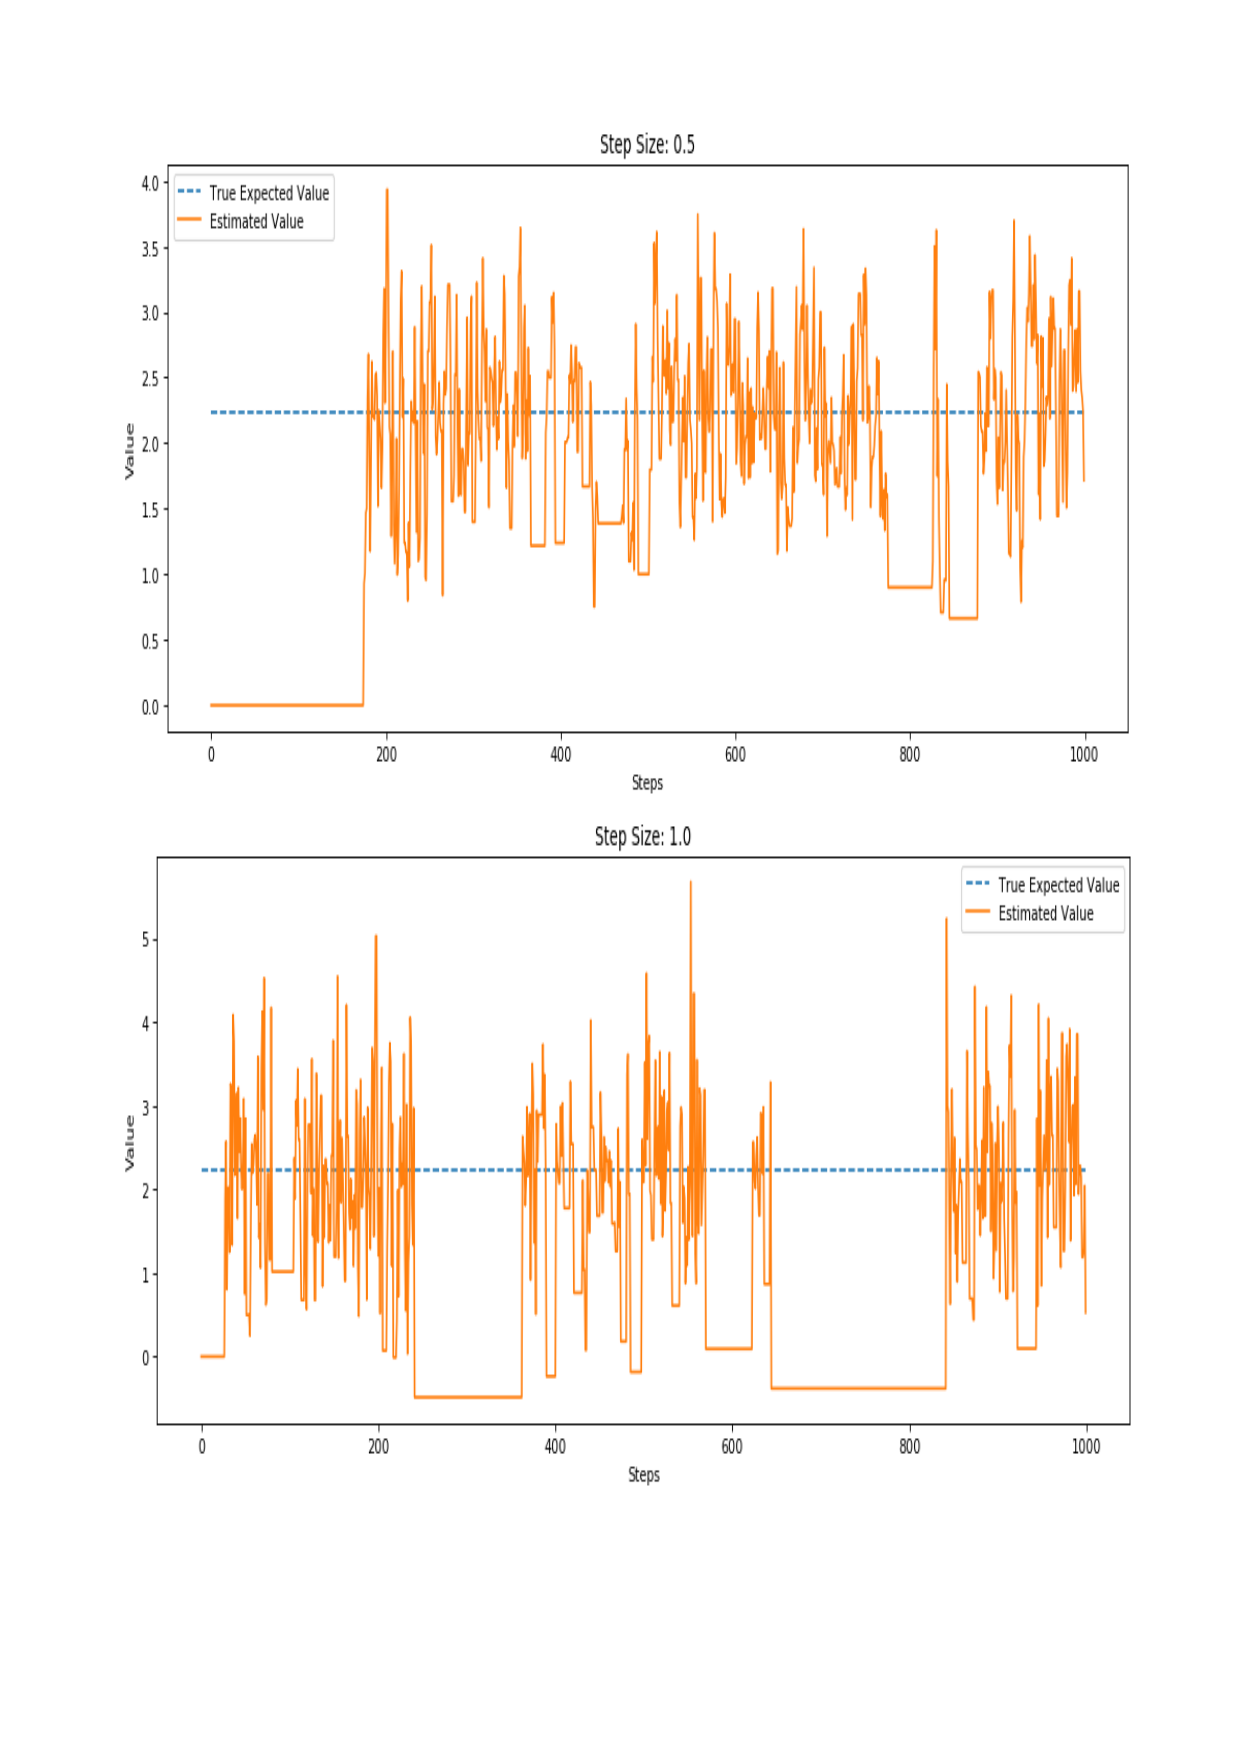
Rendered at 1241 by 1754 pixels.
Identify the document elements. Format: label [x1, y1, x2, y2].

picture [118, 118, 1139, 807]
picture [118, 810, 1141, 1499]
